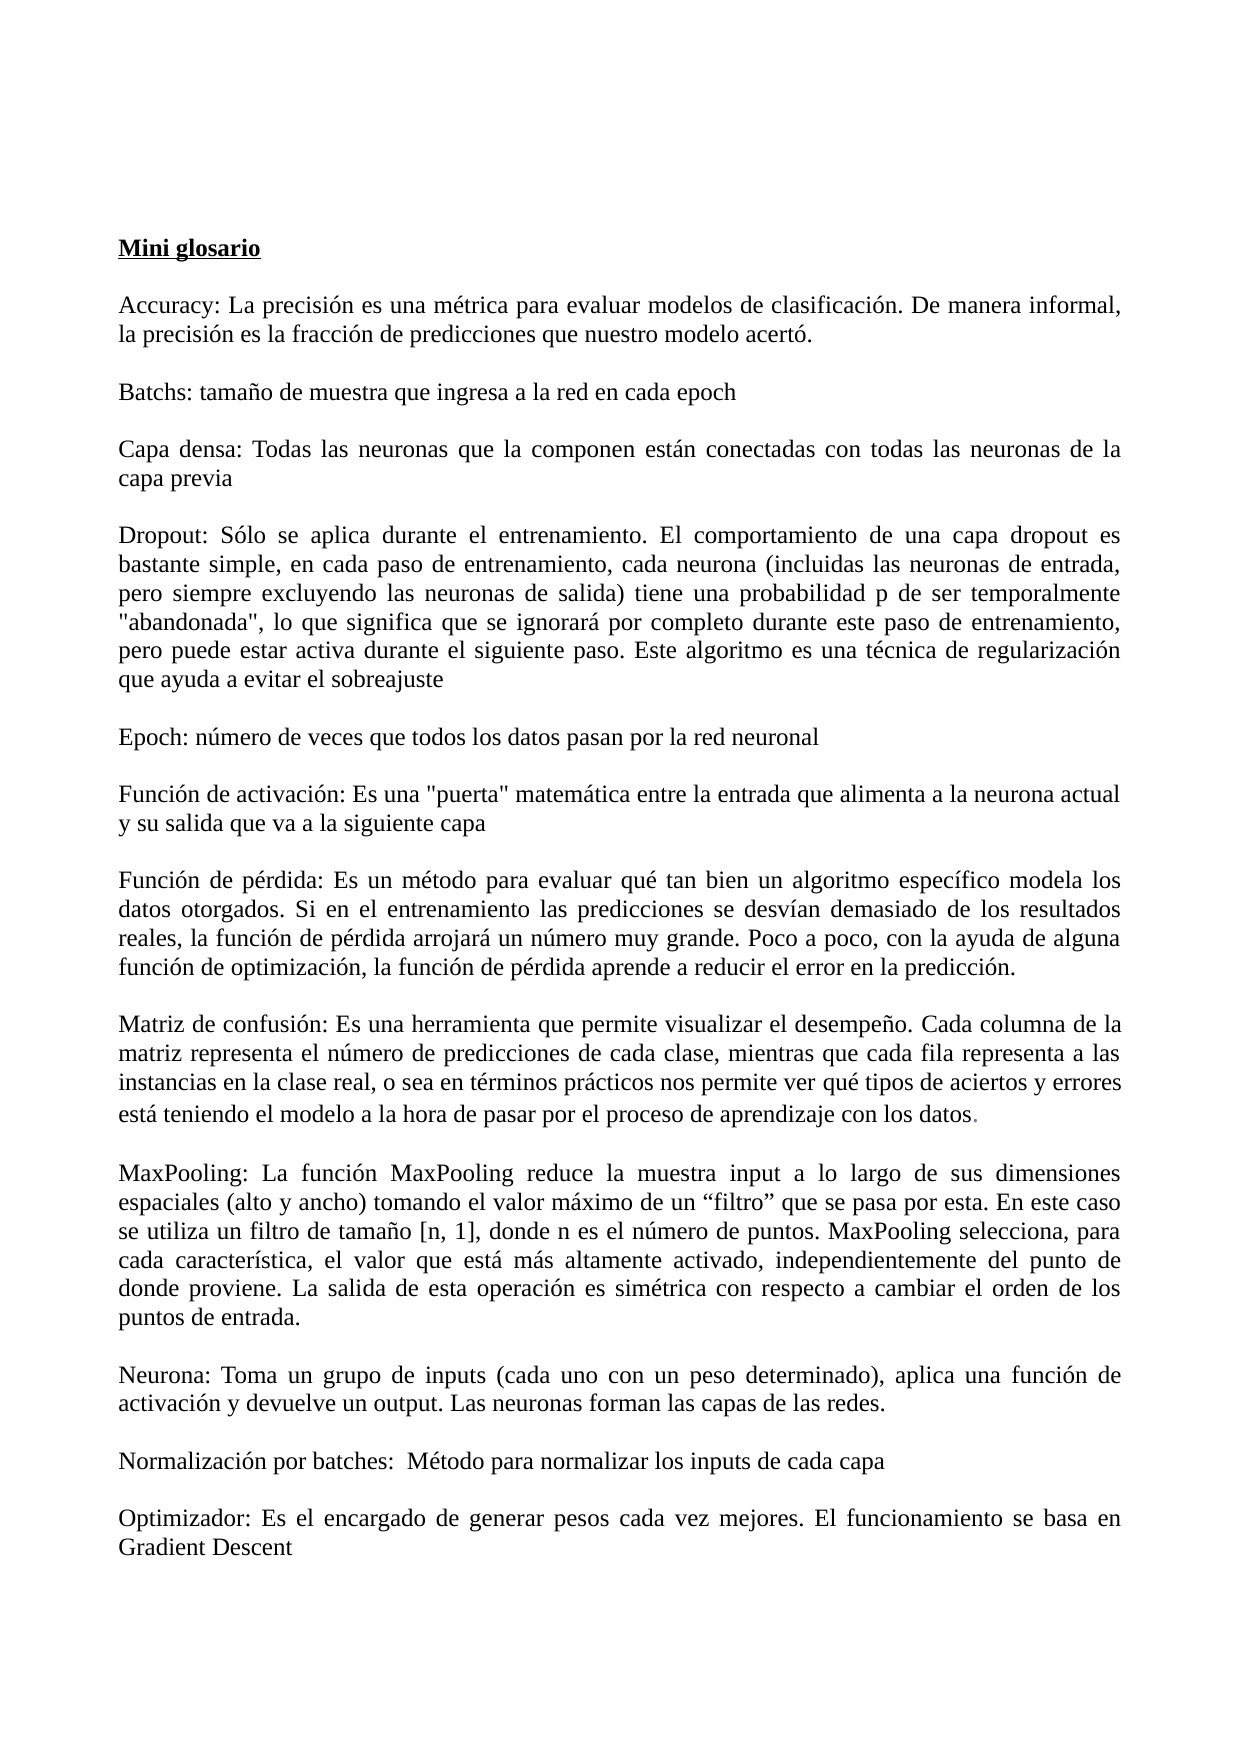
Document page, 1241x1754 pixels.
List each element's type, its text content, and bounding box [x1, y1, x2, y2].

text Normalización por batches: Método para normalizar los inputs de cada capa [118, 1446, 1122, 1475]
text Función de pérdida: Es un método para evaluar qué tan bien un algoritmo específico modela los datos otorgados. Si en el entrenamiento las predicciones se desvían demasiado de los resultados reales, la función de pérdida arrojará un número muy grande. Poco a poco, con la ayuda de alguna función de optimización, la función de pérdida aprende a reducir el error en la predicción. [118, 866, 1122, 981]
text Capa densa: Todas las neuronas que la componen están conectadas con todas las neuronas de la capa previa [118, 434, 1122, 492]
text Accuracy: La precisión es una métrica para evaluar modelos de clasificación. De manera informal, la precisión es la fracción de predicciones que nuestro modelo acertó. [118, 291, 1122, 348]
text MaxPooling: La función MaxPooling reduce la muestra input a lo largo de sus dimensiones espaciales (alto y ancho) tomando el valor máximo de un “filtro” que se pasa por esta. En este caso se utiliza un filtro de tamaño [n, 1], donde n es el número de puntos. MaxPooling selecciona, para cada característica, el valor que está más altamente activado, independientemente del punto de donde proviene. La salida de esta operación es simétrica con respecto a cambiar el orden de los puntos de entrada. [118, 1158, 1122, 1331]
text Neurona: Toma un grupo de inputs (cada uno con un peso determinado), aplica una función de activación y devuelve un output. Las neuronas forman las capas de las redes. [118, 1360, 1122, 1417]
text Función de activación: Es una "puerta" matemática entre la entrada que alimenta a la neurona actual y su salida que va a la siguiente capa [118, 779, 1122, 837]
text Matriz de confusión: Es una herramienta que permite visualizar el desempeño. Cada columna de la matriz representa el número de predicciones de cada clase, mientras que cada fila representa a las instancias en la clase real, o sea en términos prácticos nos permite ver qué tipos de aciertos y errores está teniendo el modelo a la hora de pasar por el proceso de aprendizaje con los datos. [118, 1009, 1122, 1130]
text Dropout: Sólo se aplica durante el entrenamiento. El comportamiento de una capa dropout es bastante simple, en cada paso de entrenamiento, cada neurona (incluidas las neuronas de entrada, pero siempre excluyendo las neuronas de salida) tiene una probabilidad p de ser temporalmente "abandonada", lo que significa que se ignorará por completo durante este paso de entrenamiento, pero puede estar activa durante el siguiente paso. Este algoritmo es una técnica de regularización que ayuda a evitar el sobreajuste [118, 521, 1122, 693]
text Optimizador: Es el encargado de generar pesos cada vez mejores. El funcionamiento se basa en Gradient Descent [118, 1503, 1122, 1561]
text Batchs: tamaño de muestra que ingresa a la red en cada epoch [118, 377, 1122, 406]
text Epoch: número de veces que todos los datos pasan por la red neuronal [118, 722, 1122, 751]
text Mini glosario [118, 233, 1122, 262]
